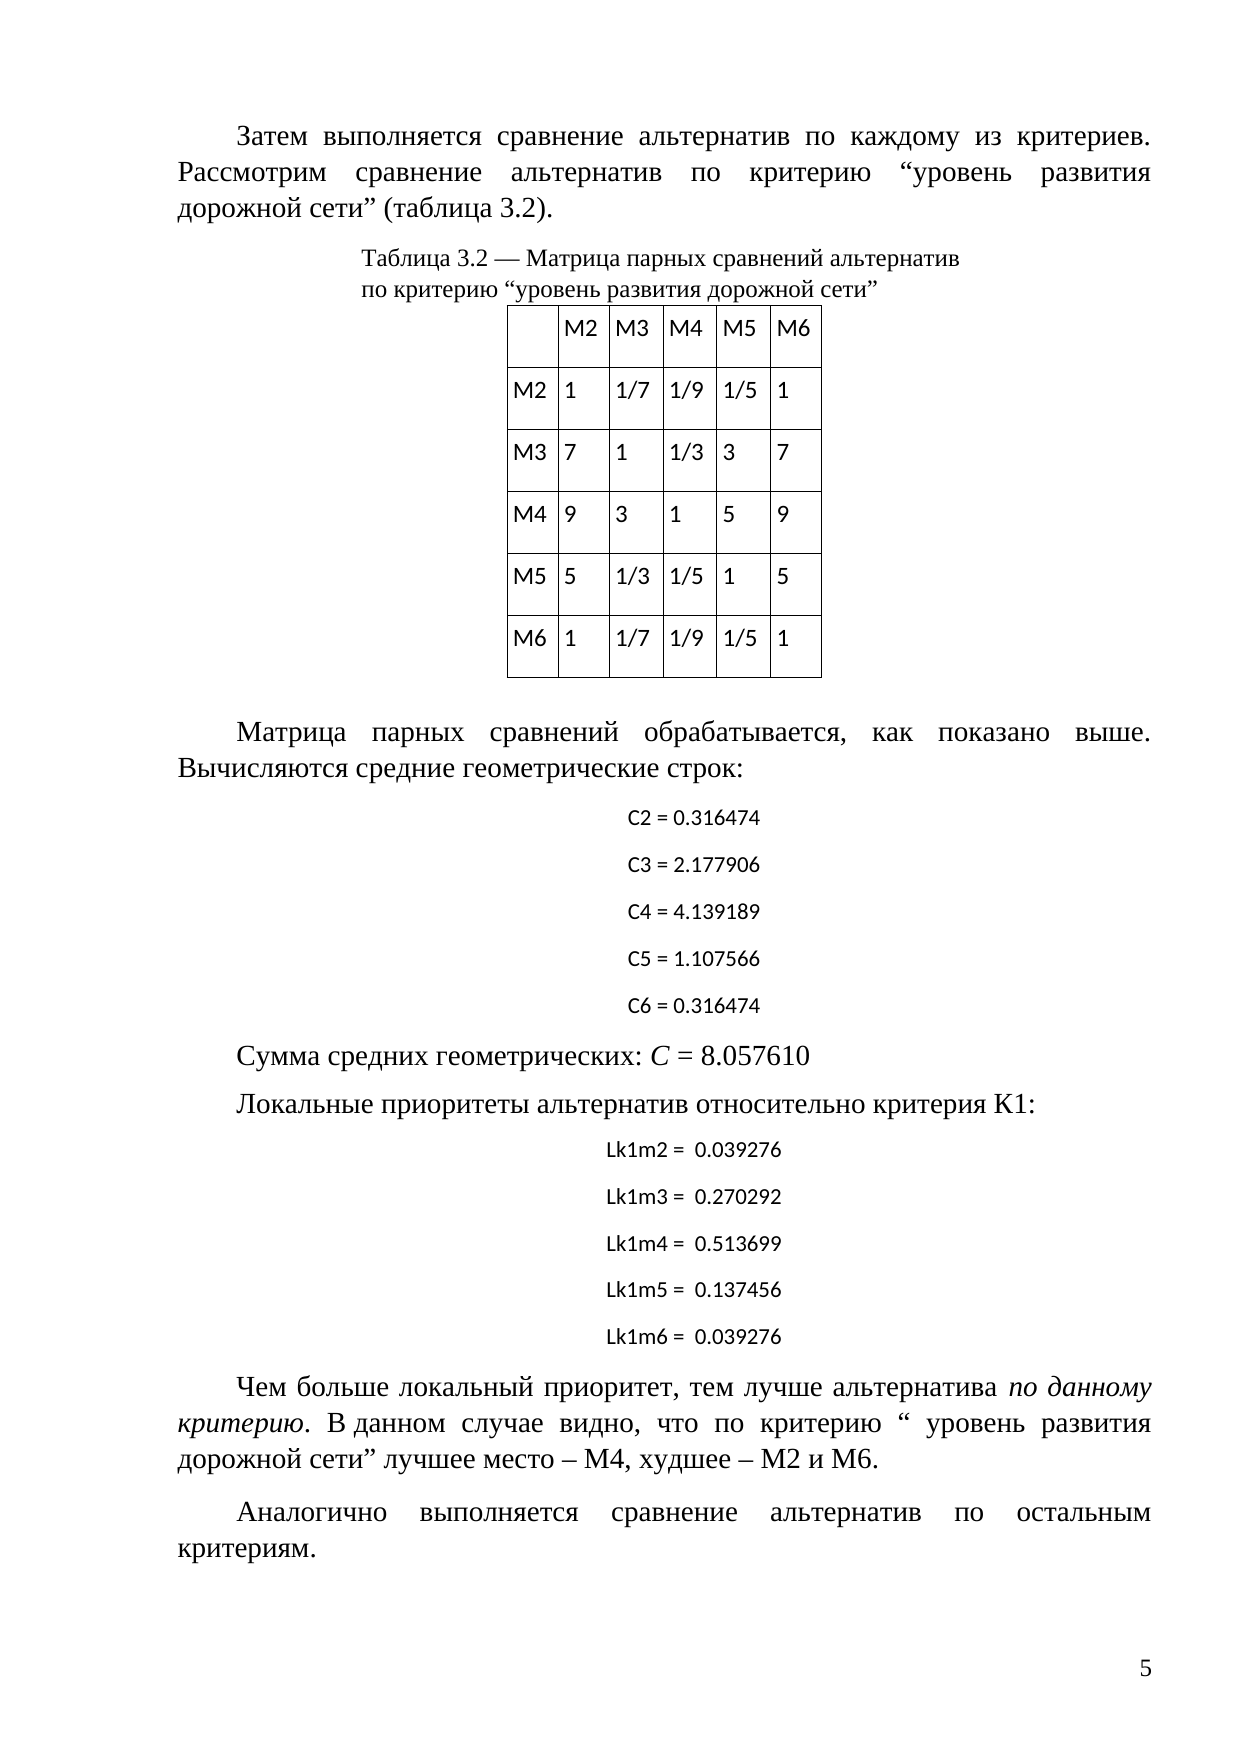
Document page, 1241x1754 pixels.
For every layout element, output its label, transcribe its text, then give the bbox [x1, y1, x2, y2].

text C6 = 0.316474 [177, 991, 1152, 1019]
table_cell 1 [771, 368, 821, 429]
table_cell 7 [559, 430, 609, 491]
table_cell 1 [717, 554, 770, 615]
table_cell 1/3 [664, 430, 716, 491]
table_cell 3 [717, 430, 770, 491]
table_cell 1/3 [610, 554, 663, 615]
table_cell 5 [717, 492, 770, 553]
table_header М2 [559, 306, 609, 367]
table_cell 1/7 [610, 368, 663, 429]
text по критерию “уровень развития дорожной сети” [177, 274, 1152, 303]
text Lk1m6 = 0.039276 [177, 1322, 1152, 1351]
table_cell 1/5 [664, 554, 716, 615]
text Матрица парных сравнений обрабатывается, как показано выше. Вычисляются средние геометрические строк: [177, 714, 1152, 784]
table_cell 1 [610, 430, 663, 491]
table_cell 9 [771, 492, 821, 553]
table_cell М5 [508, 554, 558, 615]
table_cell М4 [508, 492, 558, 553]
text C4 = 4.139189 [177, 897, 1152, 925]
text Аналогично выполняется сравнение альтернатив по остальным критериям. [177, 1494, 1152, 1564]
text Lk1m3 = 0.270292 [177, 1182, 1152, 1210]
text C3 = 2.177906 [177, 850, 1152, 878]
table_cell 1/9 [664, 616, 716, 677]
table_header М5 [717, 306, 770, 367]
table_header [508, 306, 558, 367]
table_cell М6 [508, 616, 558, 677]
table_cell 1 [771, 616, 821, 677]
table_cell 1/5 [717, 616, 770, 677]
table_cell 5 [771, 554, 821, 615]
text C2 = 0.316474 [177, 803, 1152, 831]
table_cell 1 [664, 492, 716, 553]
text Сумма средних геометрических: С = 8.057610 [177, 1038, 1152, 1071]
table_cell 3 [610, 492, 663, 553]
table_cell 1 [559, 616, 609, 677]
table_header М3 [610, 306, 663, 367]
table_header М6 [771, 306, 821, 367]
text Lk1m4 = 0.513699 [177, 1229, 1152, 1257]
text C5 = 1.107566 [177, 944, 1152, 972]
text Чем больше локальный приоритет, тем лучше альтернатива по данному критерию. В данном случае видно, что по критерию “ уровень развития дорожной сети” лучшее место – М4, худшее – М2 и М6. [177, 1369, 1152, 1475]
table_cell 1/7 [610, 616, 663, 677]
table_cell 1/9 [664, 368, 716, 429]
table_header М4 [664, 306, 716, 367]
text Таблица 3.2 — Матрица парных сравнений альтернатив [177, 243, 1152, 272]
table_cell 1 [559, 368, 609, 429]
table_cell 1/5 [717, 368, 770, 429]
text Lk1m5 = 0.137456 [177, 1276, 1152, 1304]
table_cell М3 [508, 430, 558, 491]
table_cell 7 [771, 430, 821, 491]
text Локальные приоритеты альтернатив относительно критерия К1: [177, 1086, 1152, 1120]
table_cell М2 [508, 368, 558, 429]
text Lk1m2 = 0.039276 [177, 1135, 1152, 1163]
text Затем выполняется сравнение альтернатив по каждому из критериев. Рассмотрим сравнение альтернатив по критерию “уровень развития дорожной сети” (таблица 3.2). [177, 118, 1152, 224]
table_cell 9 [559, 492, 609, 553]
table_cell 5 [559, 554, 609, 615]
